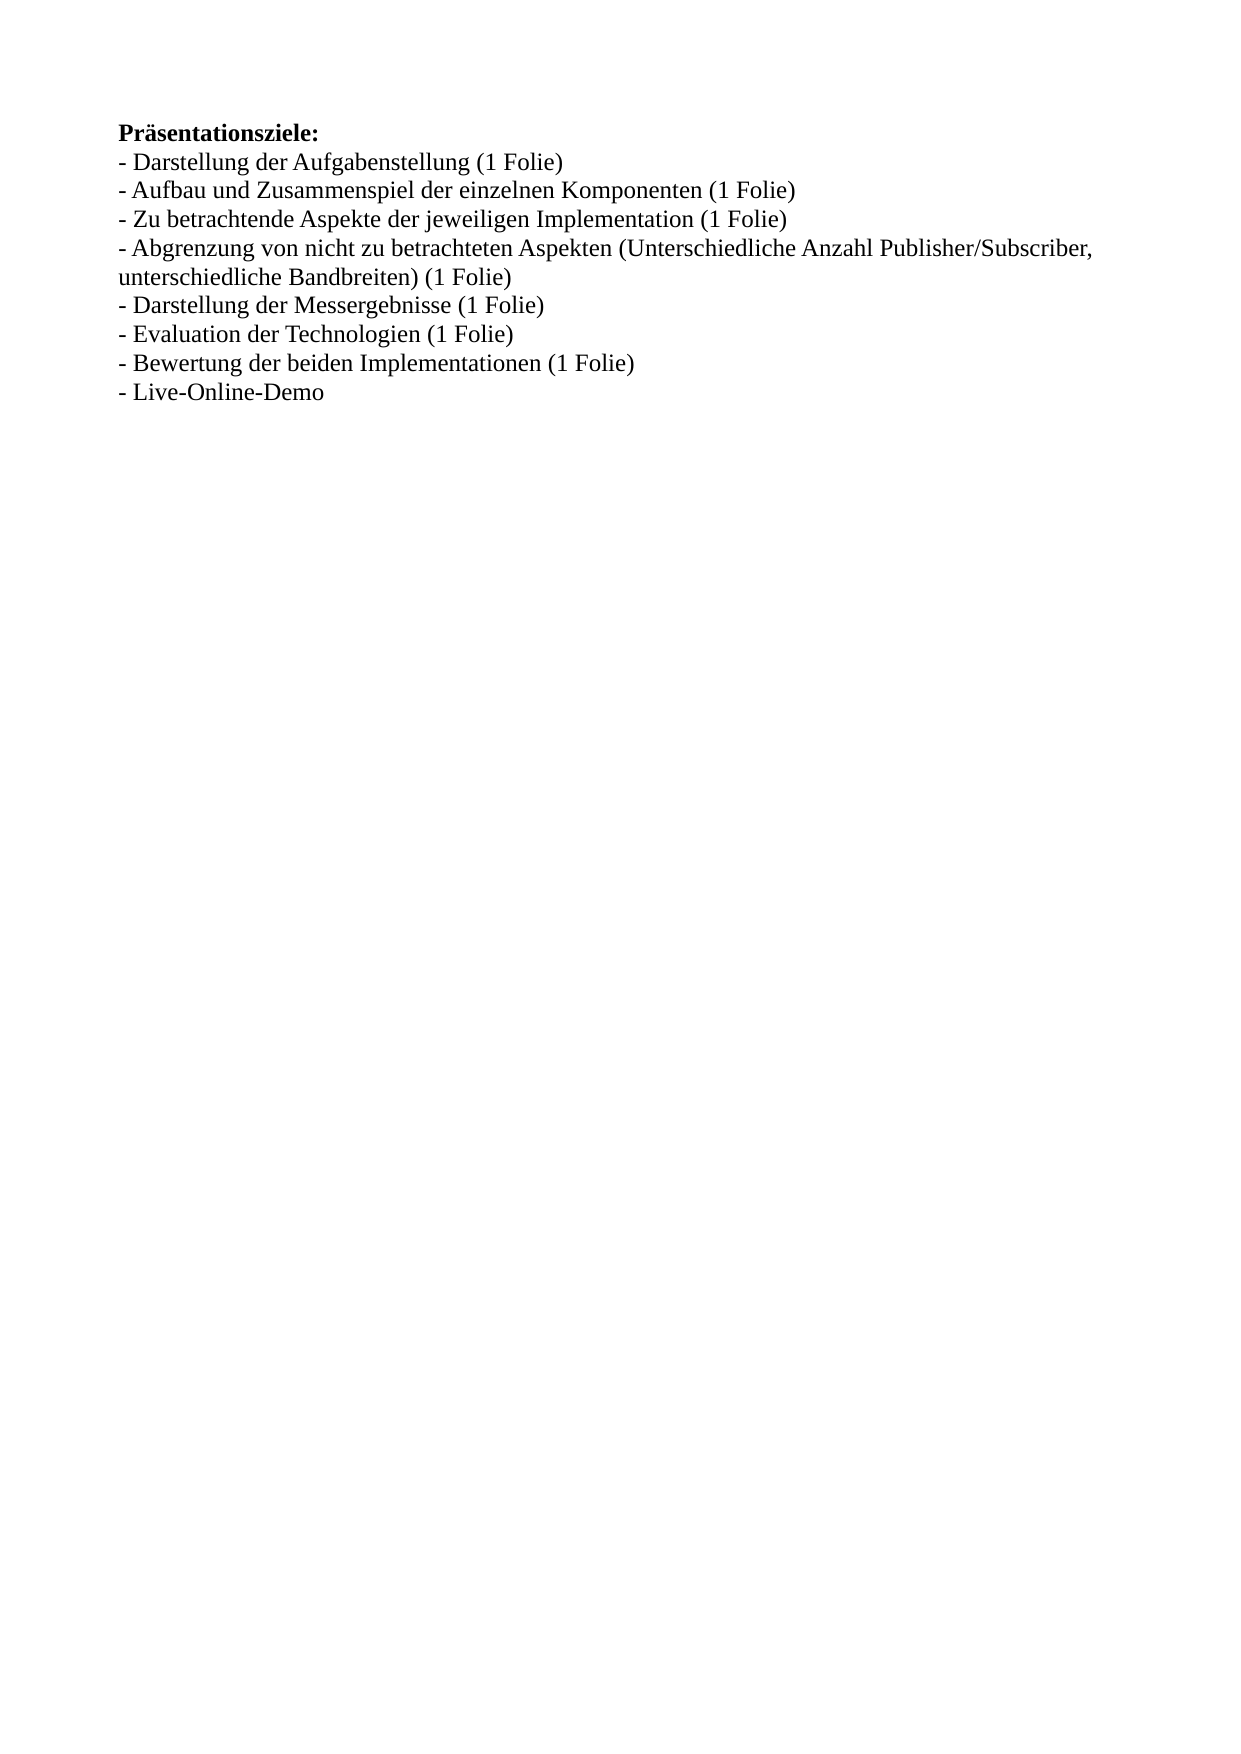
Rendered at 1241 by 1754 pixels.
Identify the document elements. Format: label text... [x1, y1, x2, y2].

text Präsentationsziele: [118, 118, 1122, 147]
text - Aufbau und Zusammenspiel der einzelnen Komponenten (1 Folie) [118, 176, 1122, 204]
text - Abgrenzung von nicht zu betrachteten Aspekten (Unterschiedliche Anzahl Publisher/Subscriber, unterschiedliche Bandbreiten) (1 Folie) [118, 233, 1122, 291]
text - Darstellung der Messergebnisse (1 Folie) [118, 291, 1122, 319]
text - Live-Online-Demo [118, 377, 1122, 406]
text - Zu betrachtende Aspekte der jeweiligen Implementation (1 Folie) [118, 204, 1122, 233]
text - Bewertung der beiden Implementationen (1 Folie) [118, 348, 1122, 377]
text - Evaluation der Technologien (1 Folie) [118, 319, 1122, 348]
text - Darstellung der Aufgabenstellung (1 Folie) [118, 147, 1122, 176]
